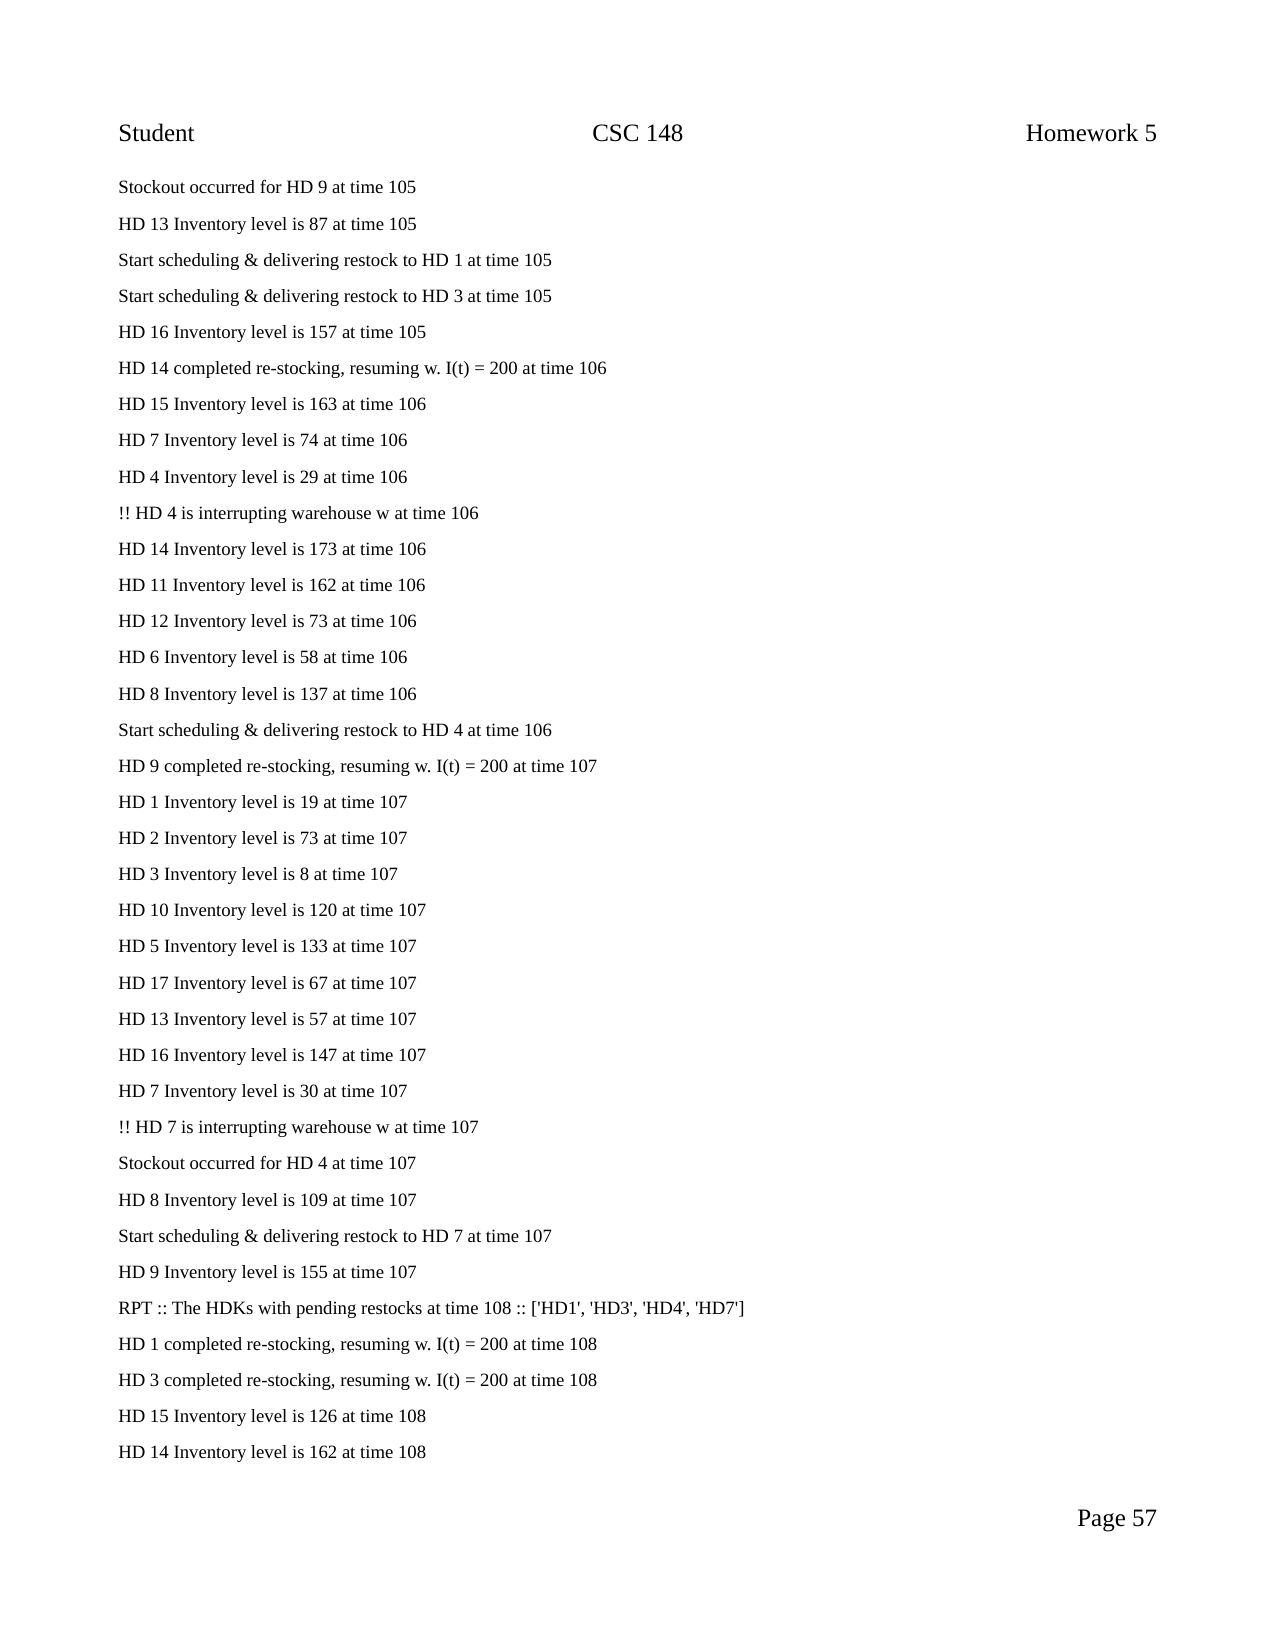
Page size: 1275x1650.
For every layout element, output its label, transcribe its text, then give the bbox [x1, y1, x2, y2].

text HD 10 Inventory level is 120 at time 107 [118, 899, 1157, 921]
text HD 9 completed re-stocking, resuming w. I(t) = 200 at time 107 [118, 755, 1157, 776]
text HD 14 completed re-stocking, resuming w. I(t) = 200 at time 106 [118, 357, 1157, 379]
text HD 12 Inventory level is 73 at time 106 [118, 610, 1157, 632]
text HD 14 Inventory level is 173 at time 106 [118, 538, 1157, 559]
text HD 3 Inventory level is 8 at time 107 [118, 863, 1157, 885]
text HD 15 Inventory level is 126 at time 108 [118, 1405, 1157, 1427]
text HD 2 Inventory level is 73 at time 107 [118, 827, 1157, 848]
text HD 5 Inventory level is 133 at time 107 [118, 935, 1157, 957]
text HD 1 Inventory level is 19 at time 107 [118, 791, 1157, 812]
text HD 8 Inventory level is 137 at time 106 [118, 682, 1157, 704]
text HD 11 Inventory level is 162 at time 106 [118, 574, 1157, 596]
text Stockout occurred for HD 9 at time 105 [118, 176, 1157, 198]
text HD 16 Inventory level is 147 at time 107 [118, 1044, 1157, 1065]
text HD 16 Inventory level is 157 at time 105 [118, 321, 1157, 342]
text HD 4 Inventory level is 29 at time 106 [118, 466, 1157, 487]
text HD 8 Inventory level is 109 at time 107 [118, 1188, 1157, 1210]
text HD 17 Inventory level is 67 at time 107 [118, 972, 1157, 993]
text !! HD 4 is interrupting warehouse w at time 106 [118, 502, 1157, 523]
text Start scheduling & delivering restock to HD 1 at time 105 [118, 249, 1157, 270]
text HD 13 Inventory level is 87 at time 105 [118, 212, 1157, 234]
text HD 7 Inventory level is 74 at time 106 [118, 429, 1157, 451]
text HD 6 Inventory level is 58 at time 106 [118, 646, 1157, 668]
text HD 3 completed re-stocking, resuming w. I(t) = 200 at time 108 [118, 1369, 1157, 1391]
text HD 14 Inventory level is 162 at time 108 [118, 1441, 1157, 1463]
text Start scheduling & delivering restock to HD 7 at time 107 [118, 1224, 1157, 1246]
text HD 1 completed re-stocking, resuming w. I(t) = 200 at time 108 [118, 1333, 1157, 1354]
text Start scheduling & delivering restock to HD 3 at time 105 [118, 285, 1157, 306]
text !! HD 7 is interrupting warehouse w at time 107 [118, 1116, 1157, 1138]
text HD 15 Inventory level is 163 at time 106 [118, 393, 1157, 415]
text HD 13 Inventory level is 57 at time 107 [118, 1008, 1157, 1029]
text Start scheduling & delivering restock to HD 4 at time 106 [118, 718, 1157, 740]
text Stockout occurred for HD 4 at time 107 [118, 1152, 1157, 1174]
text RPT :: The HDKs with pending restocks at time 108 :: ['HD1', 'HD3', 'HD4', 'HD7'] [118, 1297, 1157, 1318]
text HD 9 Inventory level is 155 at time 107 [118, 1261, 1157, 1282]
text HD 7 Inventory level is 30 at time 107 [118, 1080, 1157, 1102]
